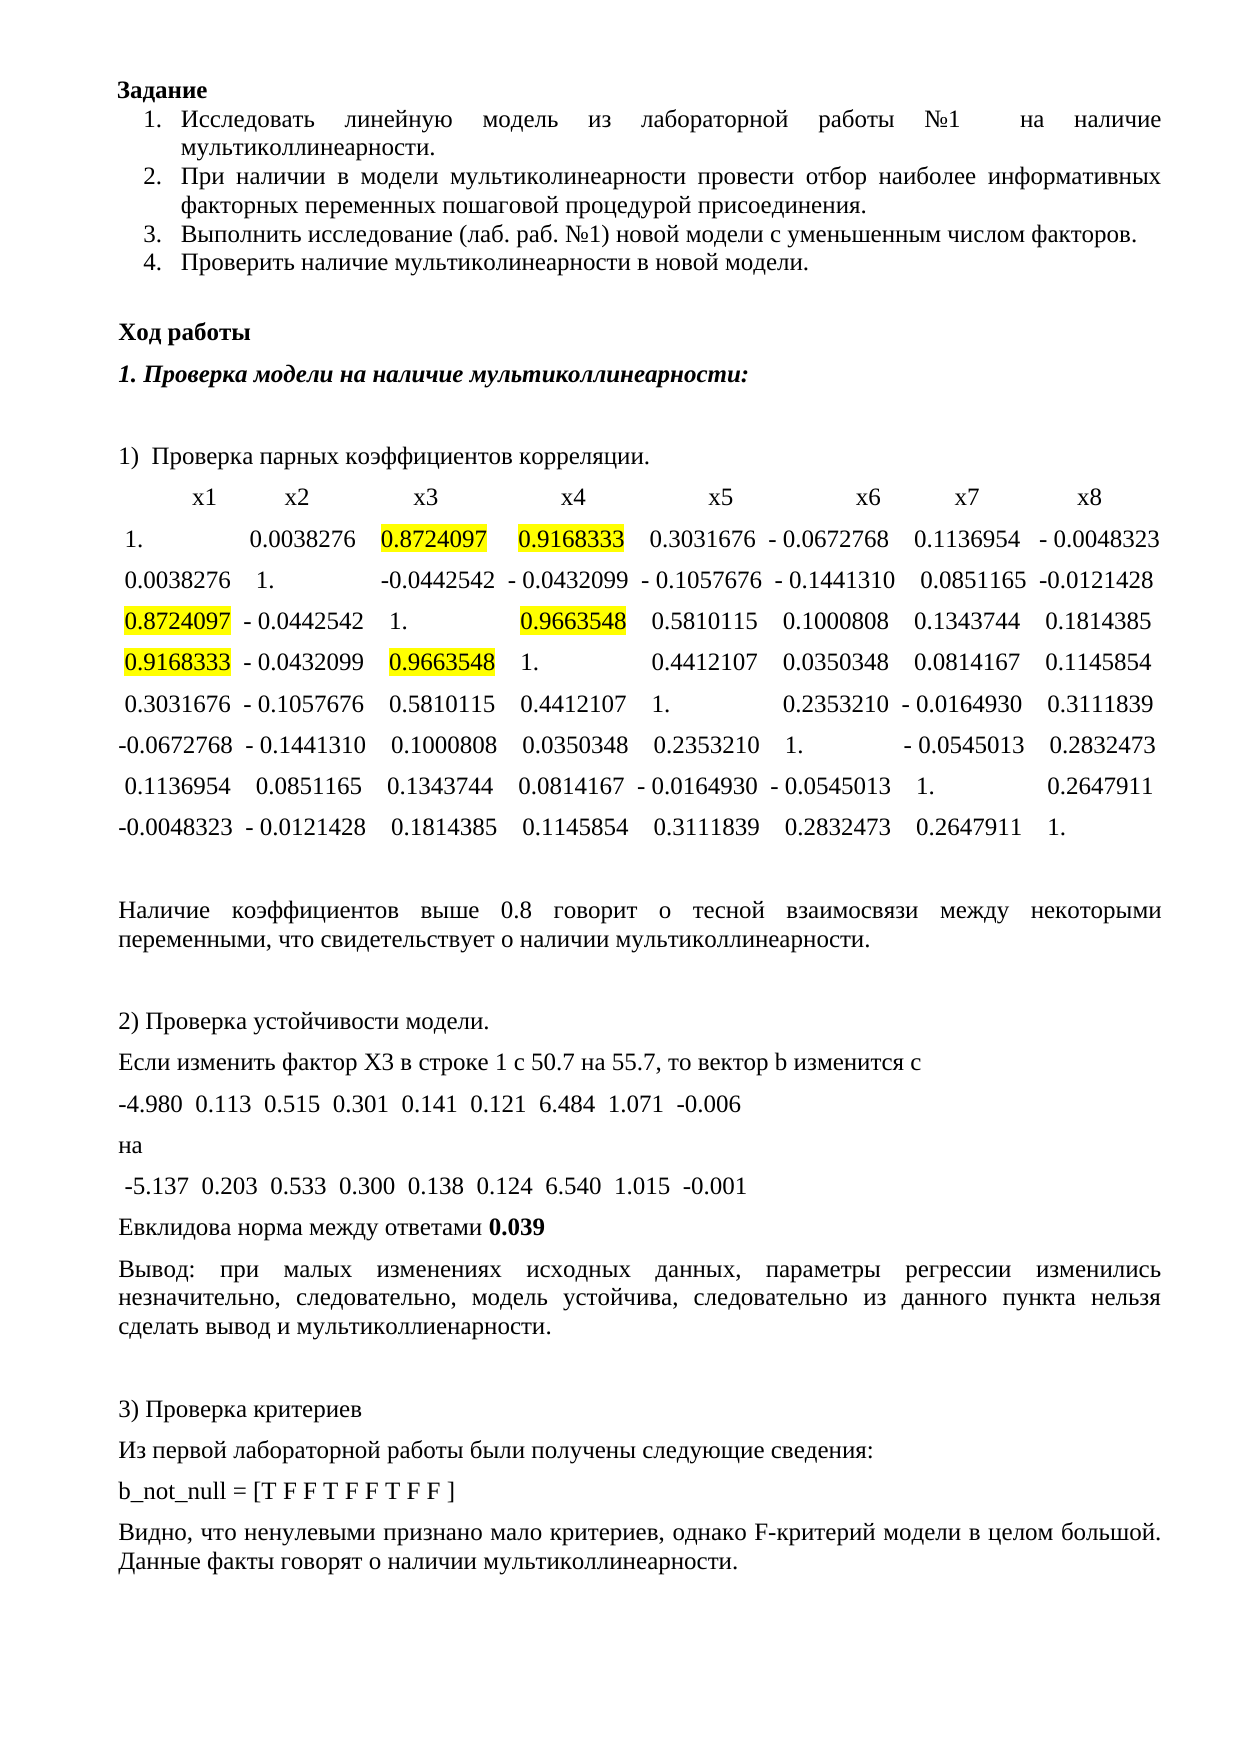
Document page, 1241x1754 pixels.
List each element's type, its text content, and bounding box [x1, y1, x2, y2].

text Если изменить фактор X3 в строке 1 с 50.7 на 55.7, то вектор b изменится с [118, 1047, 1162, 1076]
list Проверить наличие мультиколинеарности в новой модели. [143, 247, 1162, 276]
text -5.137 0.203 0.533 0.300 0.138 0.124 6.540 1.015 -0.001 [118, 1171, 1162, 1200]
text -0.0048323 - 0.0121428 0.1814385 0.1145854 0.3111839 0.2832473 0.2647911 1. [118, 812, 1162, 841]
text 3) Проверка критериев [118, 1394, 1162, 1422]
text 1) Проверка парных коэффициентов корреляции. [118, 441, 1162, 470]
text -0.0672768 - 0.1441310 0.1000808 0.0350348 0.2353210 1. - 0.0545013 0.2832473 [118, 730, 1162, 759]
list Исследовать линейную модель из лабораторной работы №1 на наличие мультиколлинеарности. [143, 104, 1162, 161]
text Задание [117, 75, 1162, 104]
text 0.9168333 - 0.0432099 0.9663548 1. 0.4412107 0.0350348 0.0814167 0.1145854 [118, 647, 1162, 676]
text Видно, что ненулевыми признано мало критериев, однако F-критерий модели в целом большой. Данные факты говорят о наличии мультиколлинеарности. [118, 1517, 1162, 1575]
list Выполнить исследование (лаб. раб. №1) новой модели с уменьшенным числом факторов. [143, 219, 1162, 247]
text Ход работы [118, 317, 1162, 346]
text -4.980 0.113 0.515 0.301 0.141 0.121 6.484 1.071 -0.006 [118, 1089, 1162, 1117]
text 0.8724097 - 0.0442542 1. 0.9663548 0.5810115 0.1000808 0.1343744 0.1814385 [118, 606, 1162, 635]
text 1. 0.0038276 0.8724097 0.9168333 0.3031676 - 0.0672768 0.1136954 - 0.0048323 [118, 524, 1162, 552]
list При наличии в модели мультиколинеарности провести отбор наиболее информативных факторных переменных пошаговой процедурой присоединения. [143, 161, 1162, 219]
text Наличие коэффициентов выше 0.8 говорит о тесной взаимосвязи между некоторыми переменными, что свидетельствует о наличии мультиколлинеарности. [118, 895, 1162, 952]
text на [118, 1130, 1162, 1159]
text b_not_null = [T F F T F F T F F ] [118, 1476, 1162, 1505]
text 0.0038276 1. -0.0442542 - 0.0432099 - 0.1057676 - 0.1441310 0.0851165 -0.0121428 [118, 565, 1162, 594]
text Вывод: при малых изменениях исходных данных, параметры регрессии изменились незначительно, следовательно, модель устойчива, следовательно из данного пункта нельзя сделать вывод и мультиколлиенарности. [118, 1254, 1162, 1340]
text Евклидова норма между ответами 0.039 [118, 1212, 1162, 1241]
text Из первой лабораторной работы были получены следующие сведения: [118, 1435, 1162, 1464]
text 1. Проверка модели на наличие мультиколлинеарности: [118, 359, 1162, 387]
text 0.1136954 0.0851165 0.1343744 0.0814167 - 0.0164930 - 0.0545013 1. 0.2647911 [118, 771, 1162, 800]
text x1 x2 x3 x4 x5 x6 x7 x8 [118, 482, 1162, 511]
text 2) Проверка устойчивости модели. [118, 1006, 1162, 1035]
text 0.3031676 - 0.1057676 0.5810115 0.4412107 1. 0.2353210 - 0.0164930 0.3111839 [118, 689, 1162, 717]
